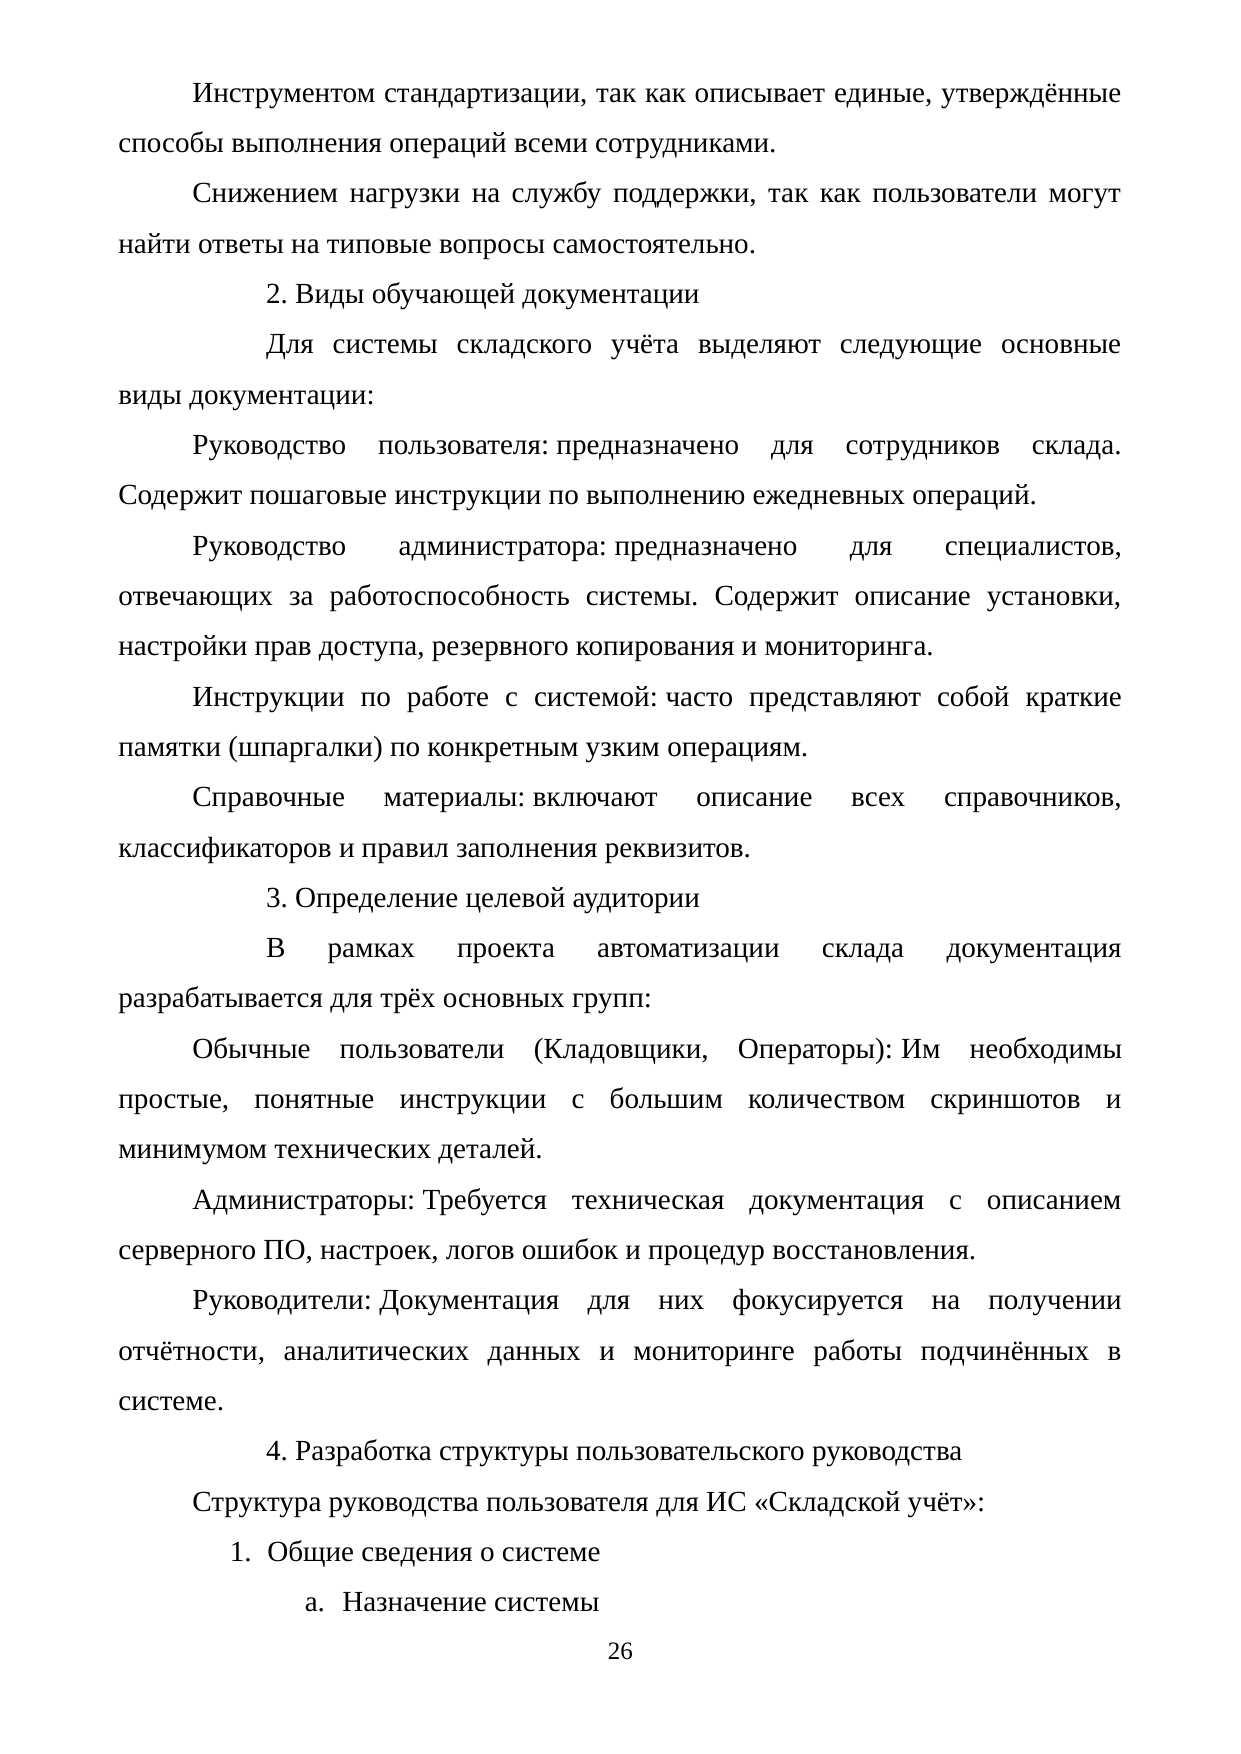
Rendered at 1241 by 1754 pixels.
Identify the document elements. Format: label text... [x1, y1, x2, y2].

text 4. Разработка структуры пользовательского руководства [118, 1433, 1122, 1467]
text Руководители: Документация для них фокусируется на получении отчётности, аналитических данных и мониторинге работы подчинённых в системе. [118, 1282, 1122, 1417]
list Назначение системы [304, 1584, 1122, 1618]
text 3. Определение целевой аудитории [118, 880, 1122, 913]
text 2. Виды обучающей документации [118, 276, 1122, 310]
text Обычные пользователи (Кладовщики, Операторы): Им необходимы простые, понятные инструкции с большим количеством скриншотов и минимумом технических деталей. [118, 1031, 1122, 1165]
text Инструкции по работе с системой: часто представляют собой краткие памятки (шпаргалки) по конкретным узким операциям. [118, 679, 1122, 763]
text Справочные материалы: включают описание всех справочников, классификаторов и правил заполнения реквизитов. [118, 779, 1122, 863]
text Инструментом стандартизации, так как описывает единые, утверждённые способы выполнения операций всеми сотрудниками. [118, 75, 1122, 159]
text В рамках проекта автоматизации склада документация разрабатывается для трёх основных групп: [118, 930, 1122, 1014]
text Руководство пользователя: предназначено для сотрудников склада. Содержит пошаговые инструкции по выполнению ежедневных операций. [118, 427, 1122, 511]
text Структура руководства пользователя для ИС «Складской учёт»: [118, 1484, 1122, 1517]
list Общие сведения о системе [229, 1534, 1122, 1568]
text Для системы складского учёта выделяют следующие основные виды документации: [118, 327, 1122, 410]
text Администраторы: Требуется техническая документация с описанием серверного ПО, настроек, логов ошибок и процедур восстановления. [118, 1182, 1122, 1266]
text Руководство администратора: предназначено для специалистов, отвечающих за работоспособность системы. Содержит описание установки, настройки прав доступа, резервного копирования и мониторинга. [118, 528, 1122, 662]
text Снижением нагрузки на службу поддержки, так как пользователи могут найти ответы на типовые вопросы самостоятельно. [118, 176, 1122, 259]
